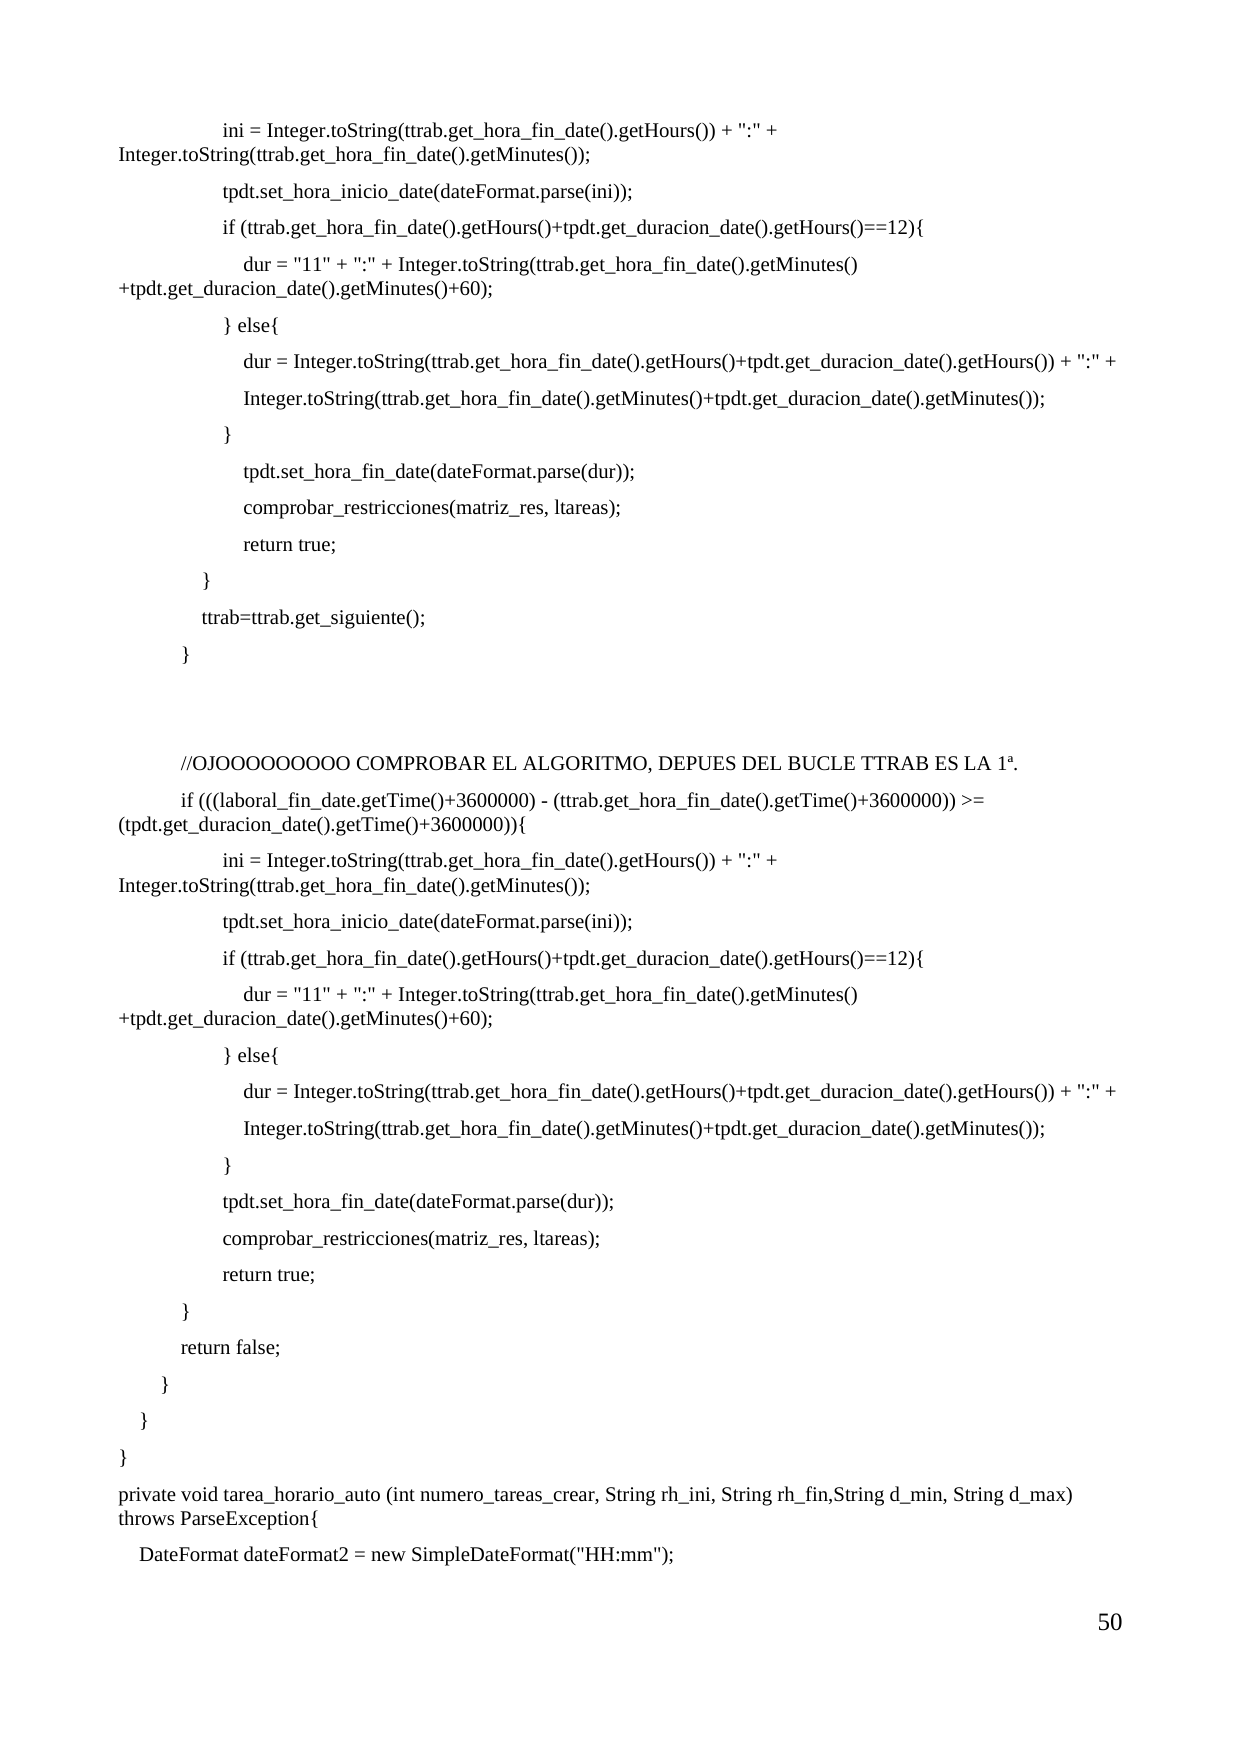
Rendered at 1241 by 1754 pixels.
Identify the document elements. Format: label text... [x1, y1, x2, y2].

text ini = Integer.toString(ttrab.get_hora_fin_date().getHours()) + ":" + Integer.toString(ttrab.get_hora_fin_date().getMinutes()); [118, 848, 1122, 897]
text } else{ [118, 312, 1122, 337]
text } [118, 568, 1122, 592]
text } [118, 422, 1122, 446]
text if (ttrab.get_hora_fin_date().getHours()+tpdt.get_duracion_date().getHours()==12){ [118, 215, 1122, 239]
text return false; [118, 1335, 1122, 1359]
text Integer.toString(ttrab.get_hora_fin_date().getMinutes()+tpdt.get_duracion_date().getMinutes()); [118, 386, 1122, 410]
text dur = Integer.toString(ttrab.get_hora_fin_date().getHours()+tpdt.get_duracion_date().getHours()) + ":" + [118, 349, 1122, 373]
text if (((laboral_fin_date.getTime()+3600000) - (ttrab.get_hora_fin_date().getTime()+3600000)) >= (tpdt.get_duracion_date().getTime()+3600000)){ [118, 788, 1122, 836]
text } [118, 1408, 1122, 1432]
text dur = "11" + ":" + Integer.toString(ttrab.get_hora_fin_date().getMinutes()+tpdt.get_duracion_date().getMinutes()+60); [118, 982, 1122, 1030]
text DateFormat dateFormat2 = new SimpleDateFormat("HH:mm"); [118, 1542, 1122, 1566]
text ini = Integer.toString(ttrab.get_hora_fin_date().getHours()) + ":" + Integer.toString(ttrab.get_hora_fin_date().getMinutes()); [118, 118, 1122, 166]
text tpdt.set_hora_fin_date(dateFormat.parse(dur)); [118, 459, 1122, 483]
text tpdt.set_hora_inicio_date(dateFormat.parse(ini)); [118, 179, 1122, 203]
text if (ttrab.get_hora_fin_date().getHours()+tpdt.get_duracion_date().getHours()==12){ [118, 946, 1122, 970]
text ttrab=ttrab.get_siguiente(); [118, 605, 1122, 629]
text private void tarea_horario_auto (int numero_tareas_crear, String rh_ini, String rh_fin,String d_min, String d_max) throws ParseException{ [118, 1482, 1122, 1530]
text tpdt.set_hora_fin_date(dateFormat.parse(dur)); [118, 1189, 1122, 1213]
text } [118, 1152, 1122, 1177]
text tpdt.set_hora_inicio_date(dateFormat.parse(ini)); [118, 909, 1122, 933]
text //OJOOOOOOOOO COMPROBAR EL ALGORITMO, DEPUES DEL BUCLE TTRAB ES LA 1ª. [118, 751, 1122, 775]
text } [118, 1445, 1122, 1469]
text Integer.toString(ttrab.get_hora_fin_date().getMinutes()+tpdt.get_duracion_date().getMinutes()); [118, 1116, 1122, 1140]
text dur = Integer.toString(ttrab.get_hora_fin_date().getHours()+tpdt.get_duracion_date().getHours()) + ":" + [118, 1079, 1122, 1103]
text } else{ [118, 1043, 1122, 1067]
text } [118, 1372, 1122, 1396]
text comprobar_restricciones(matriz_res, ltareas); [118, 495, 1122, 519]
text } [118, 642, 1122, 666]
text dur = "11" + ":" + Integer.toString(ttrab.get_hora_fin_date().getMinutes()+tpdt.get_duracion_date().getMinutes()+60); [118, 252, 1122, 300]
text return true; [118, 532, 1122, 556]
text comprobar_restricciones(matriz_res, ltareas); [118, 1226, 1122, 1250]
text return true; [118, 1262, 1122, 1286]
text } [118, 1299, 1122, 1323]
